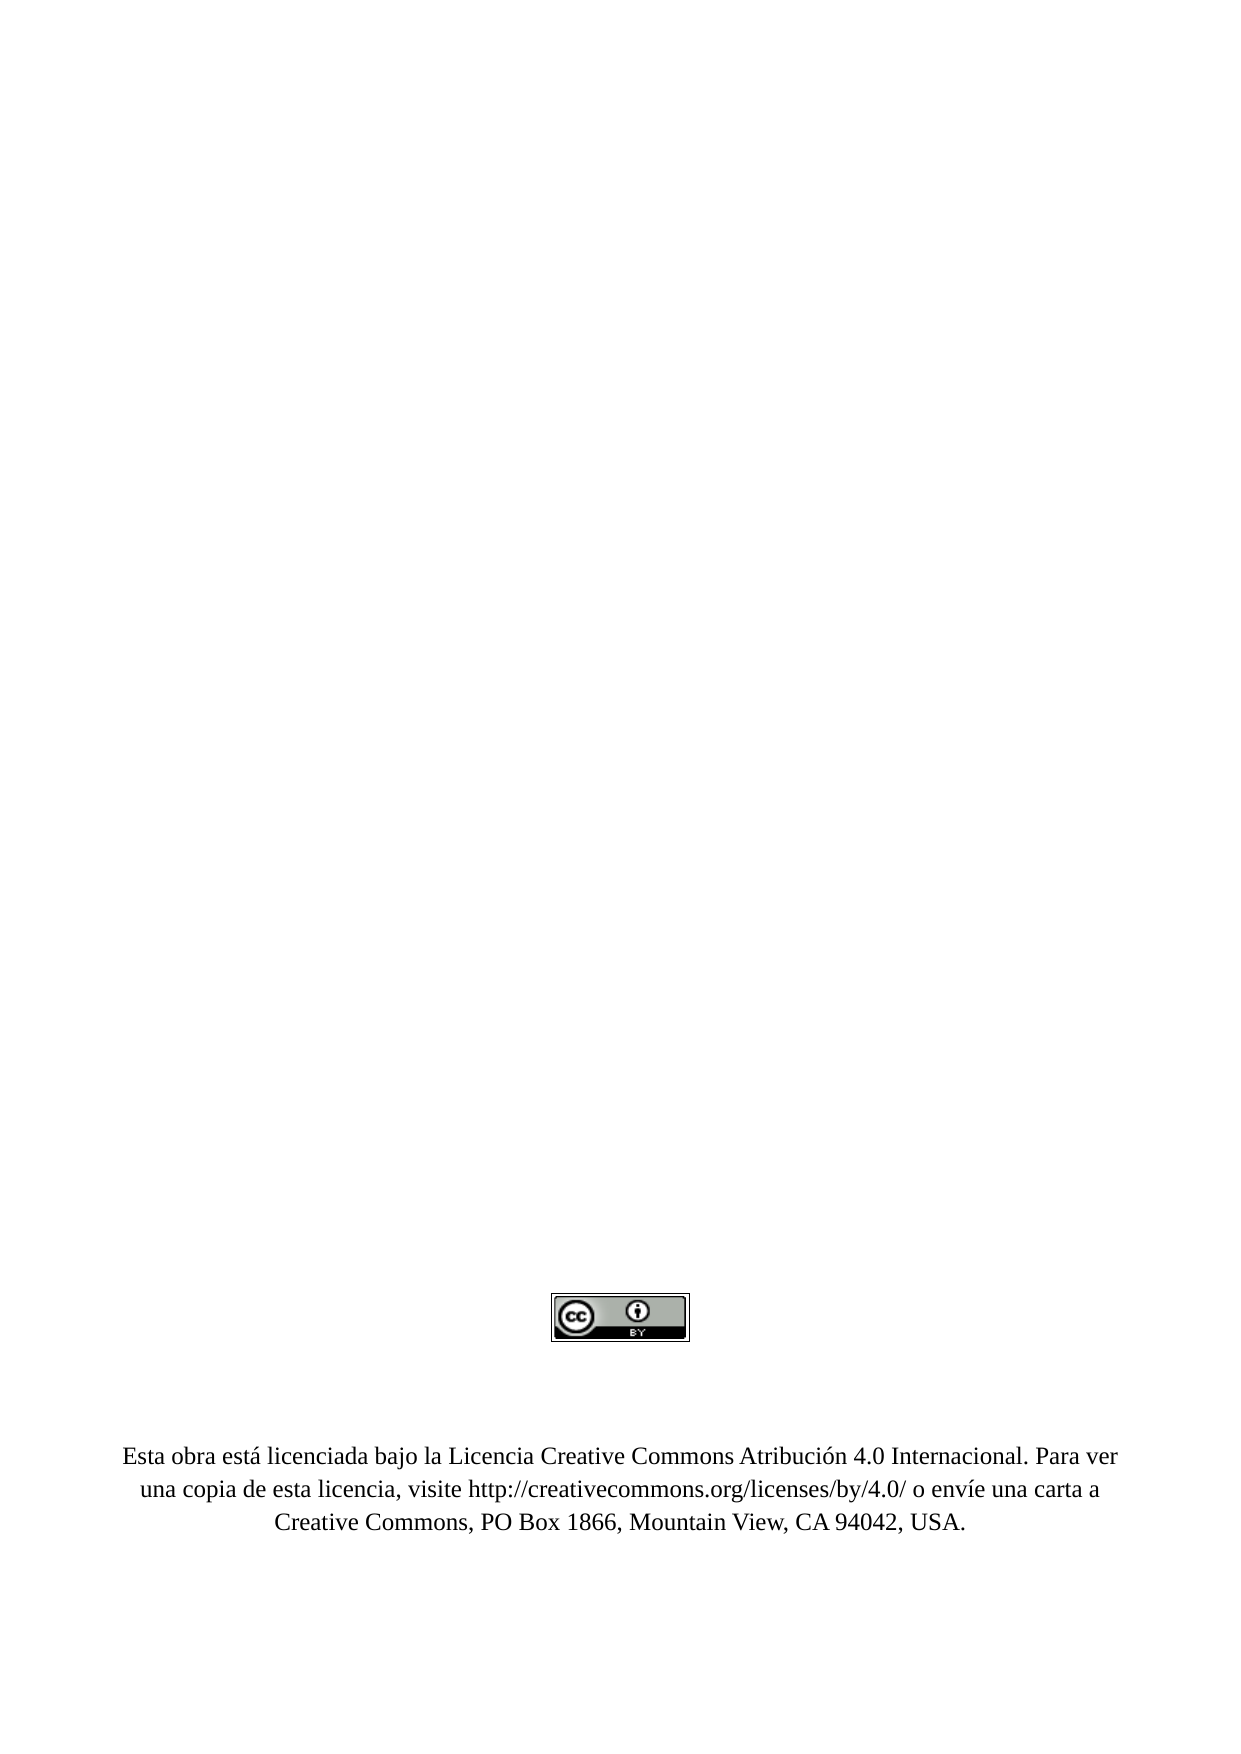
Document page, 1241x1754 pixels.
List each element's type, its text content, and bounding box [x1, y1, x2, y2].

picture [554, 1296, 686, 1339]
text Esta obra está licenciada bajo la Licencia Creative Commons Atribución 4.0 Internacional. Para ver una copia de esta licencia, visite http://creativecommons.org/licenses/by/4.0/ o envíe una carta a Creative Commons, PO Box 1866, Mountain View, CA 94042, USA. [118, 1441, 1122, 1536]
